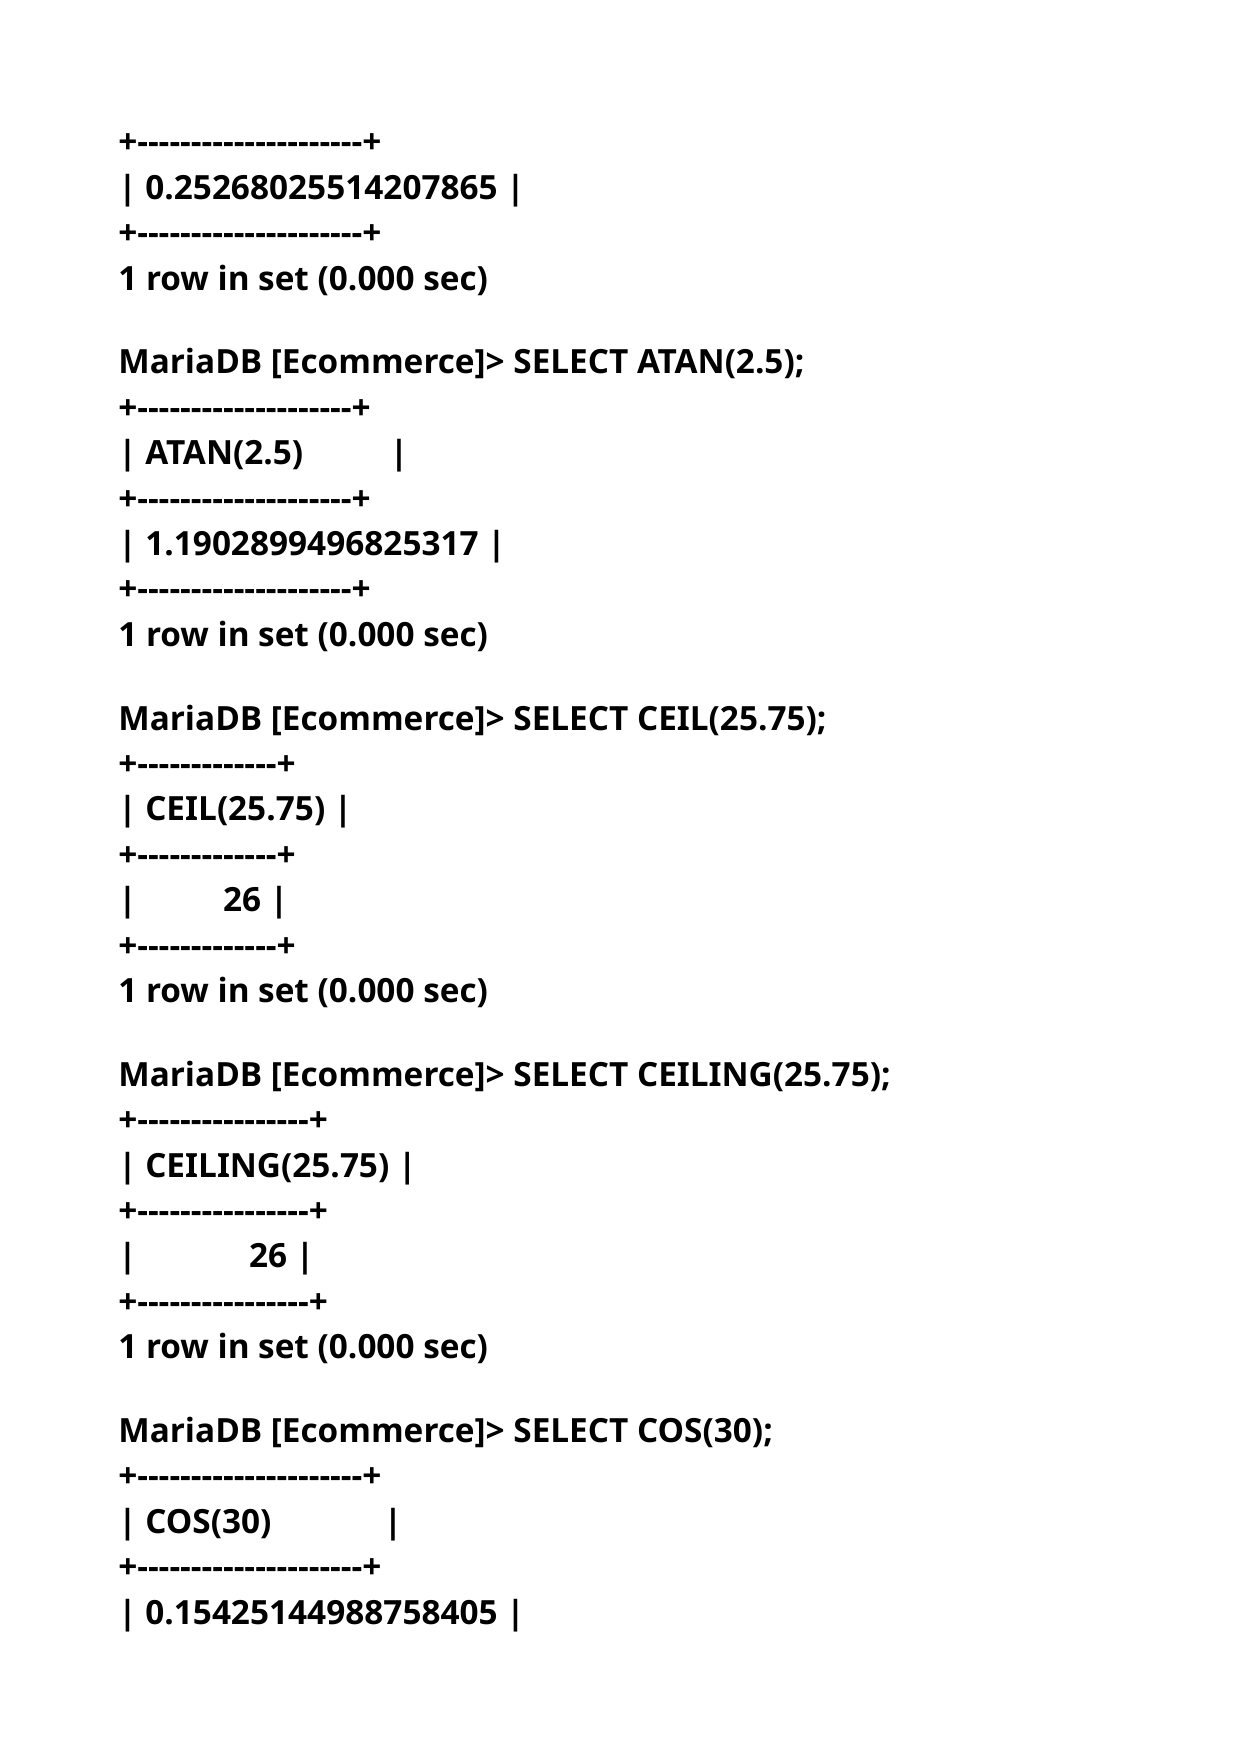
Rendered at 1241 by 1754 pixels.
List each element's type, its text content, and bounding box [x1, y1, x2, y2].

text +--------------------+ [118, 474, 1122, 520]
text +--------------------+ [118, 383, 1122, 429]
text | 0.25268025514207865 | [118, 163, 1122, 209]
text +-------------+ [118, 740, 1122, 785]
text 1 row in set (0.000 sec) [118, 1323, 1122, 1368]
text MariaDB [Ecommerce]> SELECT ATAN(2.5); [118, 338, 1122, 383]
text | 26 | [118, 1232, 1122, 1278]
text | ATAN(2.5) | [118, 429, 1122, 474]
text +---------------------+ [118, 1452, 1122, 1498]
text | 26 | [118, 876, 1122, 921]
text +----------------+ [118, 1278, 1122, 1323]
text 1 row in set (0.000 sec) [118, 254, 1122, 300]
text | 1.1902899496825317 | [118, 520, 1122, 565]
text MariaDB [Ecommerce]> SELECT COS(30); [118, 1407, 1122, 1452]
text MariaDB [Ecommerce]> SELECT CEILING(25.75); [118, 1051, 1122, 1096]
text 1 row in set (0.000 sec) [118, 967, 1122, 1012]
text +-------------+ [118, 831, 1122, 876]
text +---------------------+ [118, 209, 1122, 254]
text | CEILING(25.75) | [118, 1141, 1122, 1187]
text +----------------+ [118, 1096, 1122, 1141]
text | COS(30) | [118, 1498, 1122, 1543]
text +--------------------+ [118, 565, 1122, 611]
text +---------------------+ [118, 1543, 1122, 1588]
text +-------------+ [118, 921, 1122, 967]
text 1 row in set (0.000 sec) [118, 611, 1122, 656]
text MariaDB [Ecommerce]> SELECT CEIL(25.75); [118, 694, 1122, 740]
text | CEIL(25.75) | [118, 785, 1122, 831]
text +---------------------+ [118, 118, 1122, 163]
text | 0.15425144988758405 | [118, 1588, 1122, 1634]
text +----------------+ [118, 1187, 1122, 1232]
